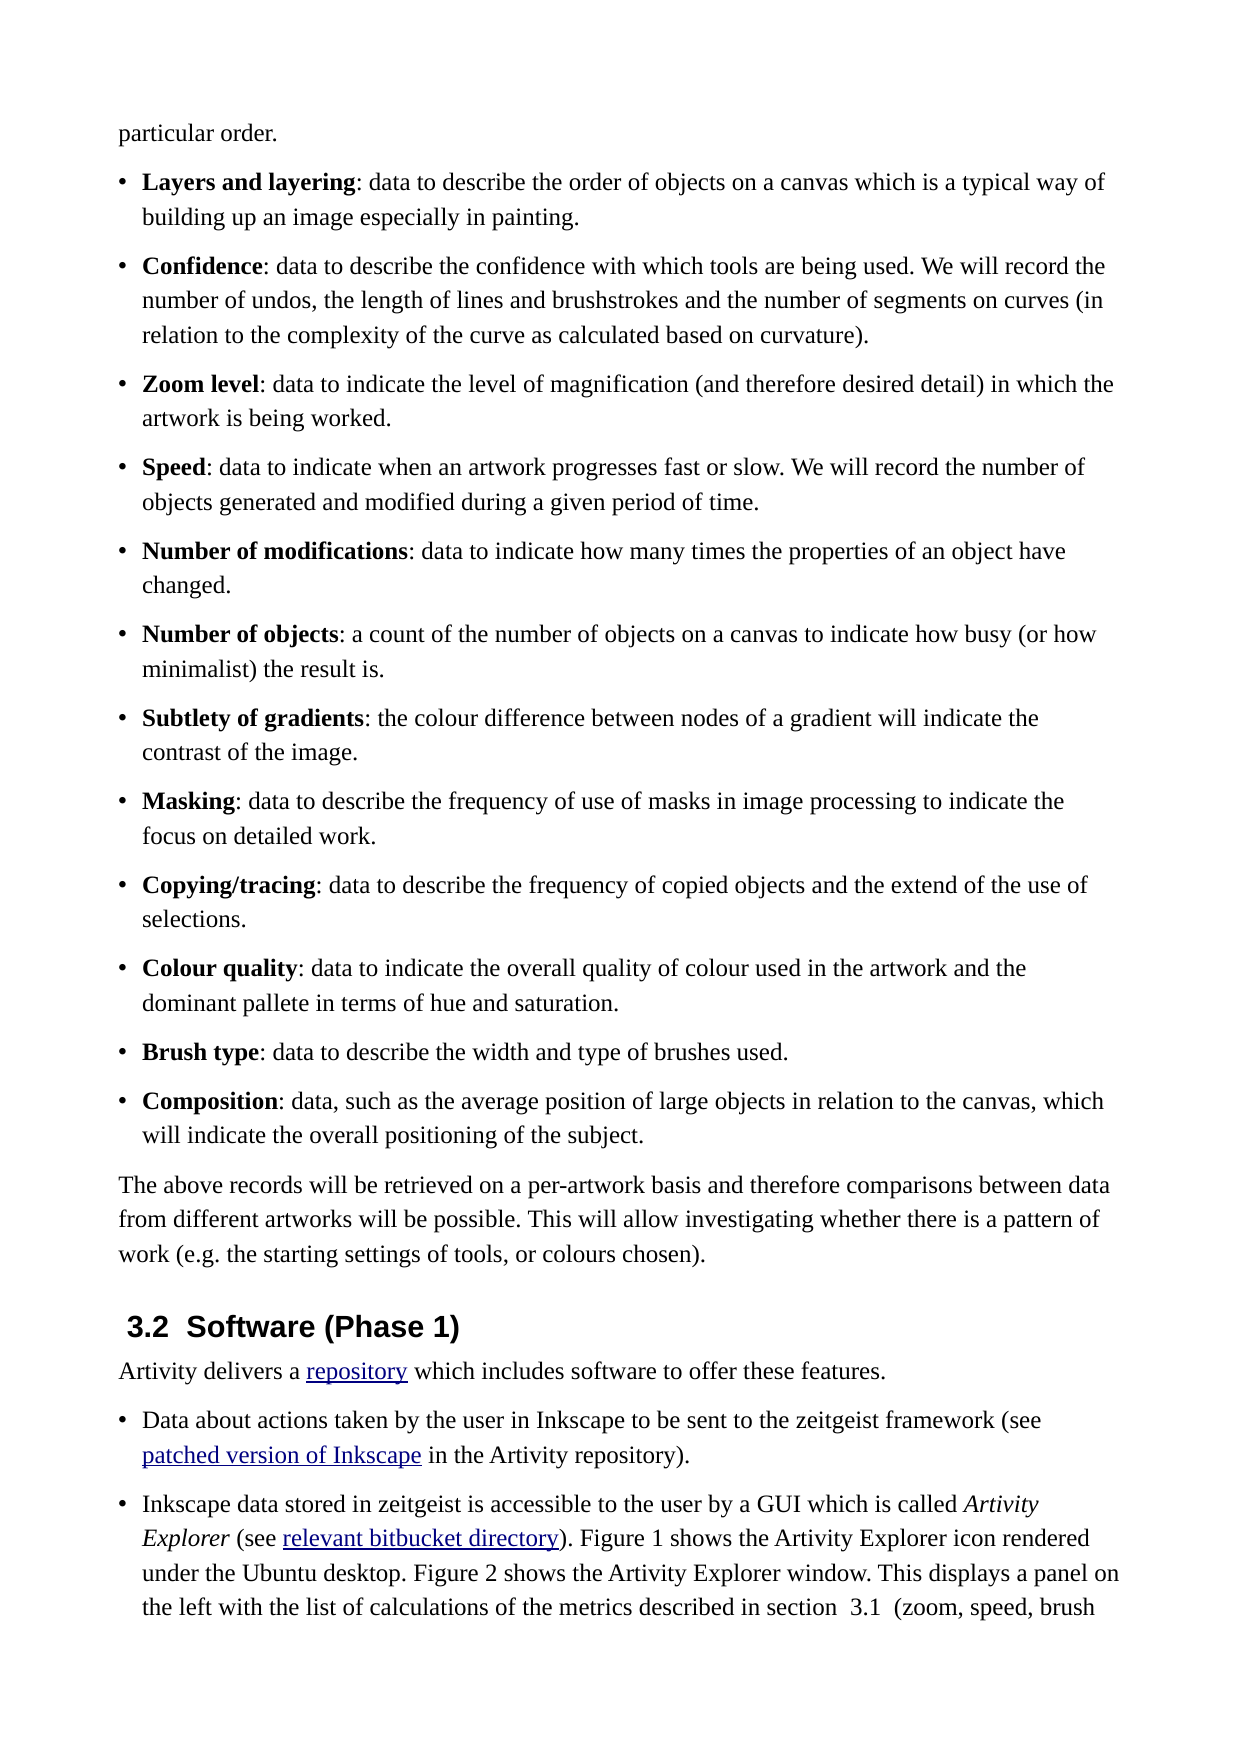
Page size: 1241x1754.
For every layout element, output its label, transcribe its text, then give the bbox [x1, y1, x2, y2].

list Number of modifications: data to indicate how many times the properties of an object have changed. [118, 536, 1122, 599]
list Speed: data to indicate when an artwork progresses fast or slow. We will record the number of objects generated and modified during a given period of time. [118, 452, 1122, 516]
list Data about actions taken by the user in Inkscape to be sent to the zeitgeist framework (see patched version of Inkscape in the Artivity repository). [118, 1405, 1122, 1469]
text Artivity delivers a repository which includes software to offer these features. [118, 1356, 1122, 1385]
list Number of objects: a count of the number of objects on a canvas to indicate how busy (or how minimalist) the result is. [118, 619, 1122, 683]
list Zoom level: data to indicate the level of magnification (and therefore desired detail) in which the artwork is being worked. [118, 369, 1122, 432]
text The above records will be retrieved on a per-artwork basis and therefore comparisons between data from different artworks will be possible. This will allow investigating whether there is a pattern of work (e.g. the starting settings of tools, or colours chosen). [118, 1170, 1122, 1267]
list Masking: data to describe the frequency of use of masks in image processing to indicate the focus on detailed work. [118, 786, 1122, 850]
list Brush type: data to describe the width and type of brushes used. [118, 1037, 1122, 1066]
text particular order. [118, 118, 1122, 147]
list Composition: data, such as the average position of large objects in relation to the canvas, which will indicate the overall positioning of the subject. [118, 1086, 1122, 1149]
subtitle Software (Phase 1) [118, 1308, 1122, 1344]
list Confidence: data to describe the confidence with which tools are being used. We will record the number of undos, the length of lines and brushstrokes and the number of segments on curves (in relation to the complexity of the curve as calculated based on curvature). [118, 251, 1122, 348]
list Inkscape data stored in zeitgeist is accessible to the user by a GUI which is called Artivity Explorer (see relevant bitbucket directory). Figure 1 shows the Artivity Explorer icon rendered under the Ubuntu desktop. Figure 2 shows the Artivity Explorer window. This displays a panel on the left with the list of calculations of the metrics described in section 3.1 (zoom, speed, brush [118, 1489, 1122, 1621]
list Colour quality: data to indicate the overall quality of colour used in the artwork and the dominant pallete in terms of hue and saturation. [118, 953, 1122, 1017]
list Layers and layering: data to describe the order of objects on a canvas which is a typical way of building up an image especially in painting. [118, 167, 1122, 230]
list Subtlety of gradients: the colour difference between nodes of a gradient will indicate the contrast of the image. [118, 703, 1122, 766]
list Copying/tracing: data to describe the frequency of copied objects and the extend of the use of selections. [118, 870, 1122, 933]
